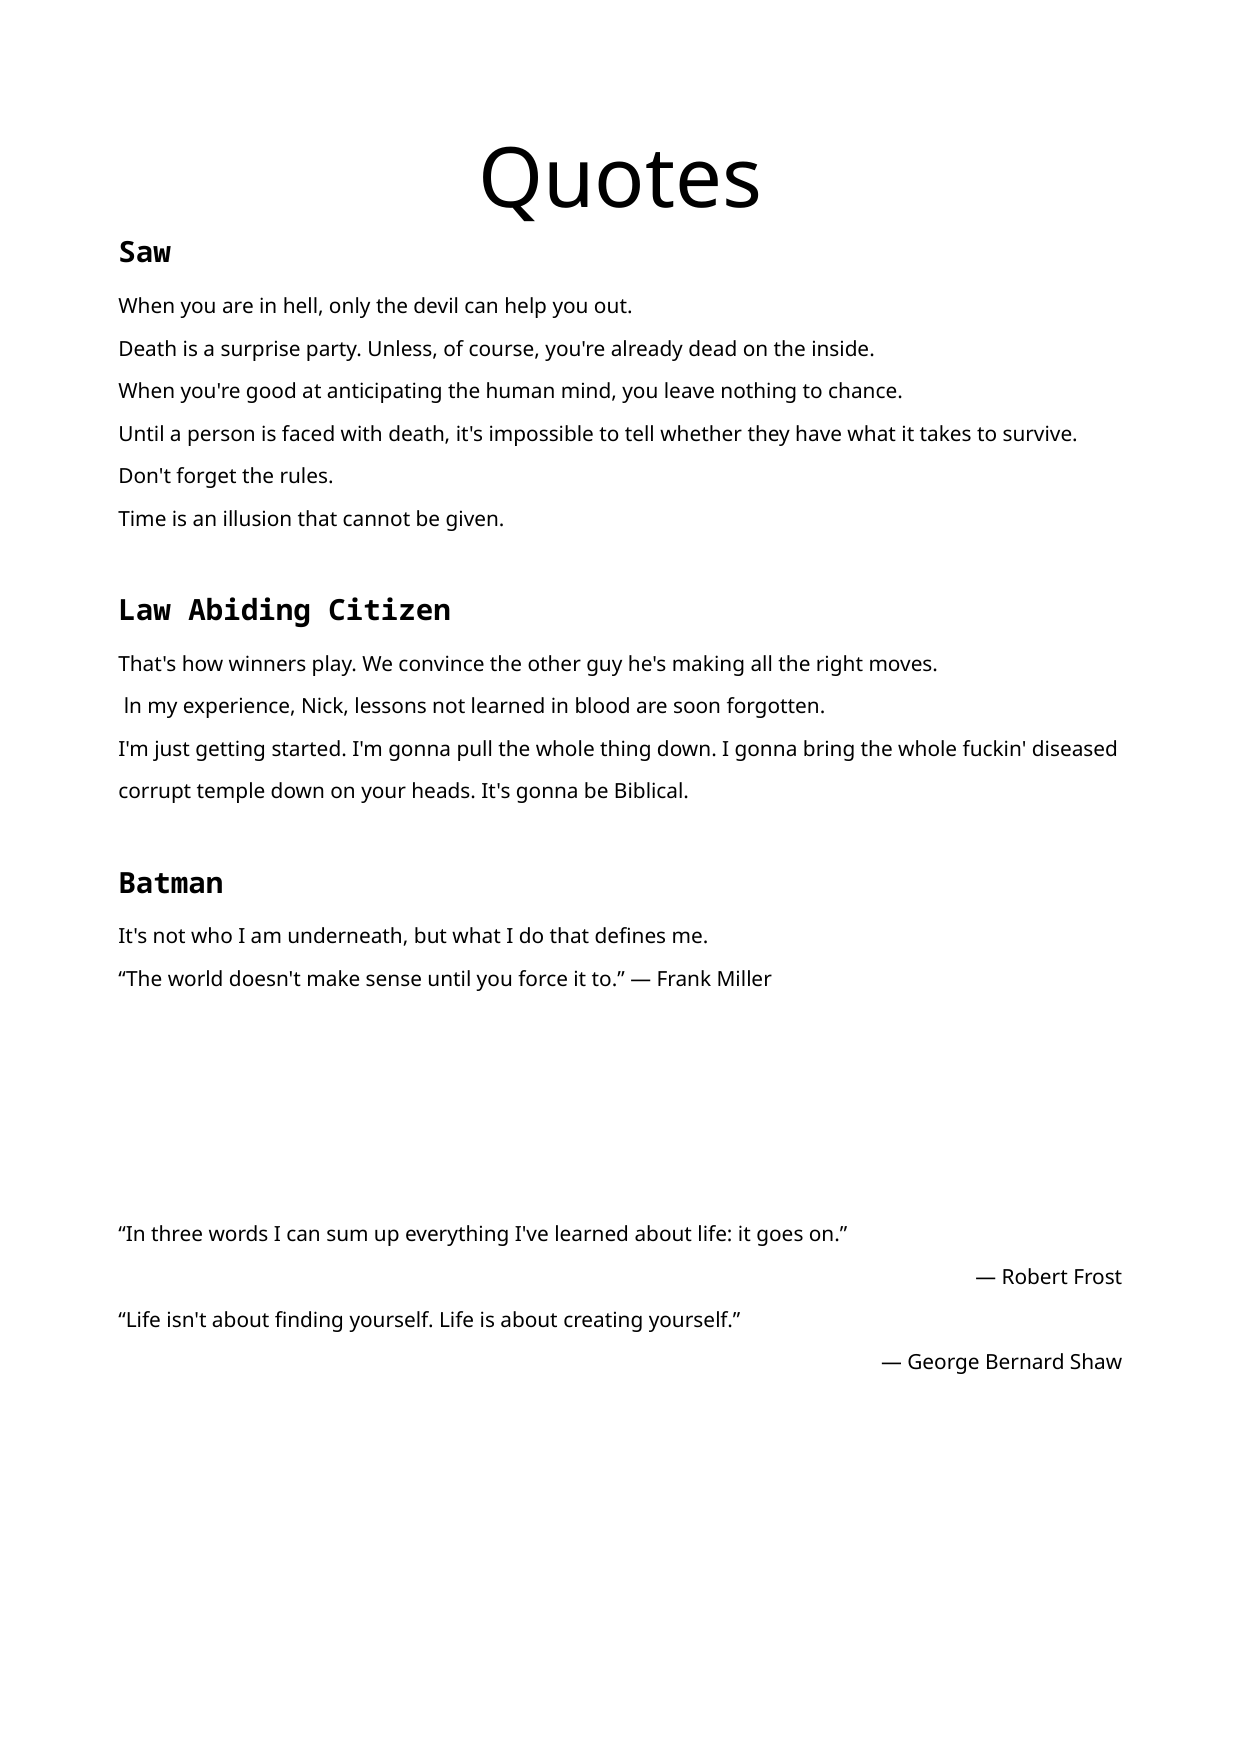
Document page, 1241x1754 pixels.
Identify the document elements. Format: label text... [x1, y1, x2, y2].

text “The world doesn't make sense until you force it to.” ― Frank Miller [118, 964, 1122, 992]
text ― Robert Frost [118, 1262, 1122, 1291]
text ― George Bernard Shaw [118, 1347, 1122, 1376]
text “Life isn't about finding yourself. Life is about creating yourself.” [118, 1305, 1122, 1333]
text Law Abiding Citizen [118, 589, 1122, 629]
text “In three words I can sum up everything I've learned about life: it goes on.” [118, 1219, 1122, 1248]
text When you are in hell, only the devil can help you out. [118, 291, 1122, 319]
text It's not who I am underneath, but what I do that defines me. [118, 921, 1122, 950]
text Don't forget the rules. [118, 462, 1122, 490]
text Quotes [118, 118, 1122, 232]
text I'm just getting started. I'm gonna pull the whole thing down. I gonna bring the whole fuckin' diseased corrupt temple down on your heads. It's gonna be Biblical. [118, 734, 1122, 805]
text That's how winners play. We convince the other guy he's making all the right moves. [118, 649, 1122, 677]
text ln my experience, Nick, lessons not learned in blood are soon forgotten. [118, 691, 1122, 720]
text Time is an illusion that cannot be given. [118, 504, 1122, 533]
text Saw [118, 232, 1122, 271]
text Until a person is faced with death, it's impossible to tell whether they have what it takes to survive. [118, 419, 1122, 447]
text When you're good at anticipating the human mind, you leave nothing to chance. [118, 376, 1122, 405]
text Batman [118, 862, 1122, 902]
text Death is a surprise party. Unless, of course, you're already dead on the inside. [118, 334, 1122, 362]
